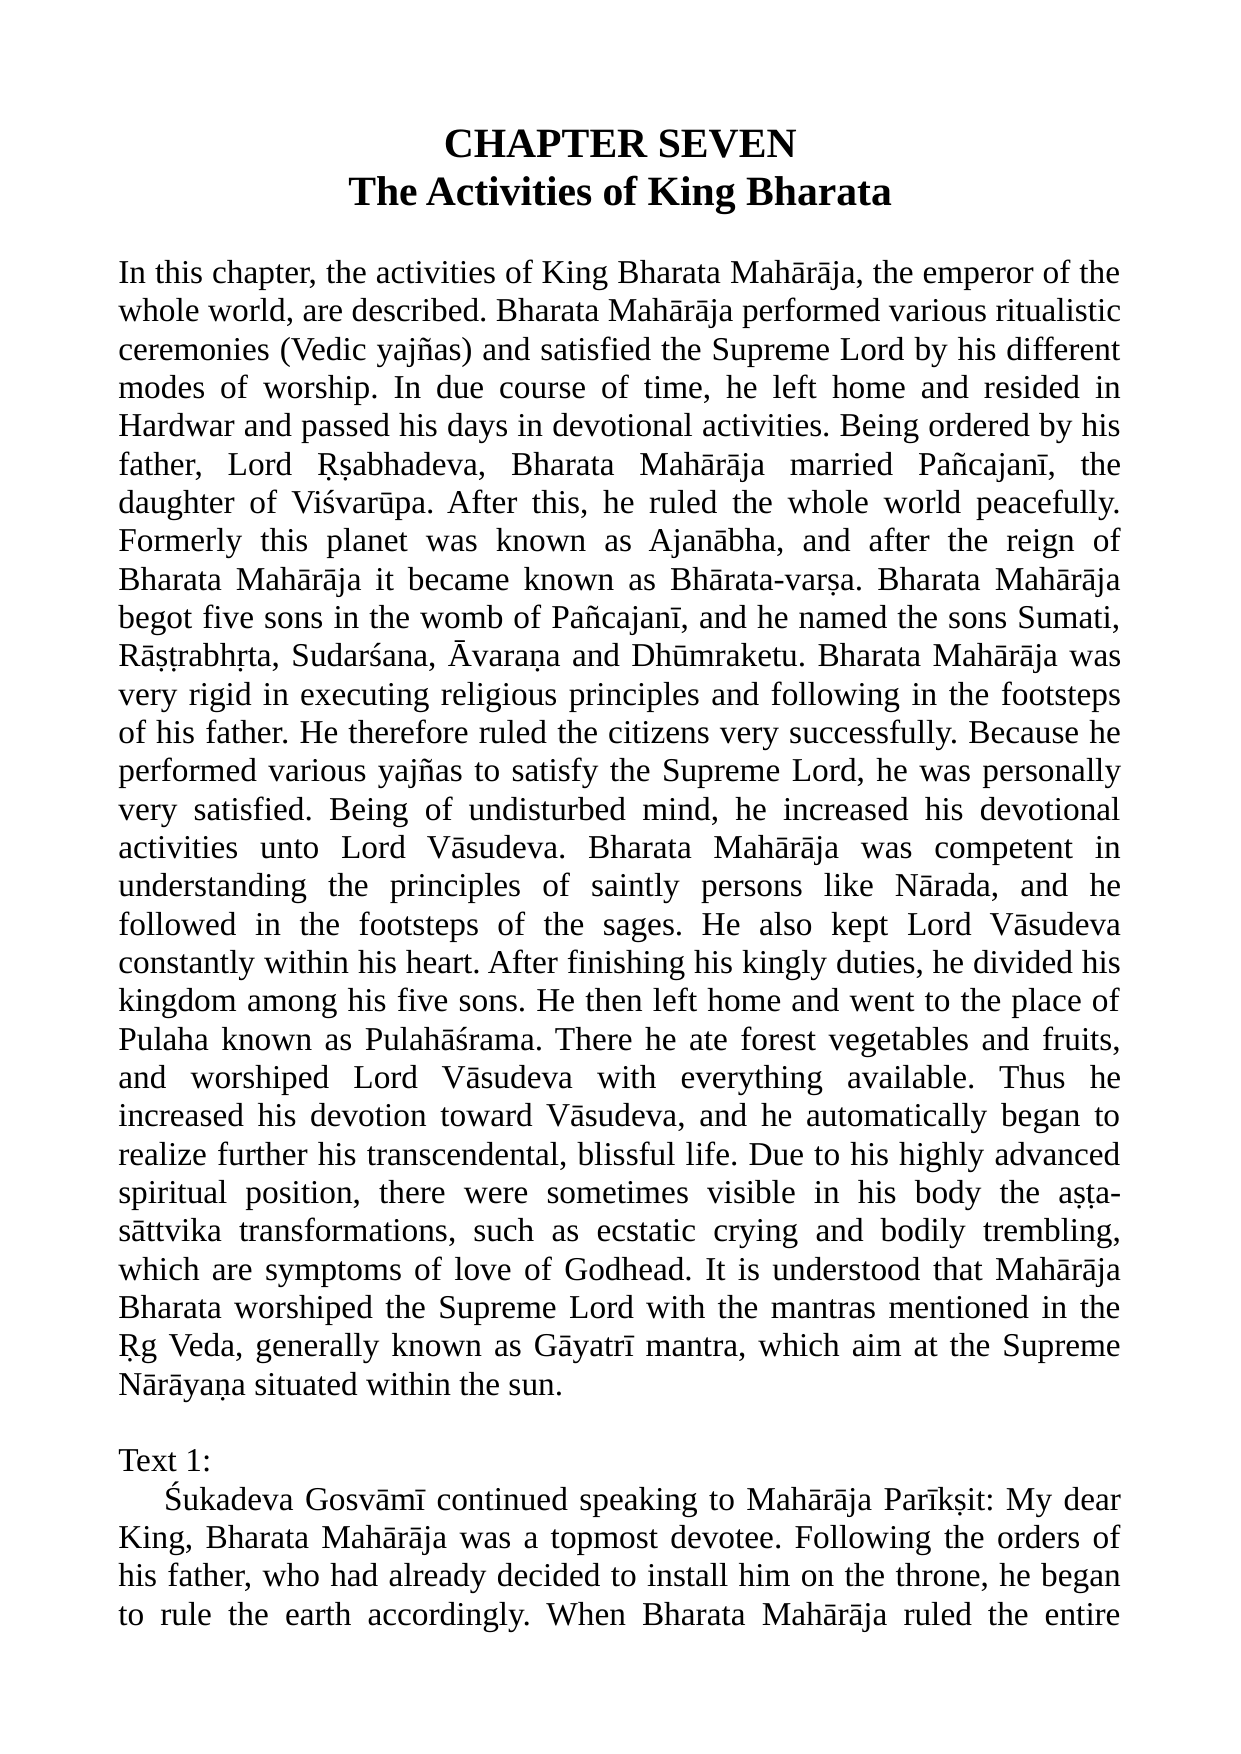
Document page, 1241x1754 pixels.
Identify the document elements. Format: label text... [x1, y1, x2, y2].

text The Activities of King Bharata [118, 166, 1122, 214]
text Śukadeva Gosvāmī continued speaking to Mahārāja Parīkṣit: My dear King, Bharata Mahārāja was a topmost devotee. Following the orders of his father, who had already decided to install him on the throne, he began to rule the earth accordingly. When Bharata Mahārāja ruled the entire [118, 1479, 1122, 1632]
text In this chapter, the activities of King Bharata Mahārāja, the emperor of the whole world, are described. Bharata Mahārāja performed various ritualistic ceremonies (Vedic yajñas) and satisfied the Supreme Lord by his different modes of worship. In due course of time, he left home and resided in Hardwar and passed his days in devotional activities. Being ordered by his father, Lord Ṛṣabhadeva, Bharata Mahārāja married Pañcajanī, the daughter of Viśvarūpa. After this, he ruled the whole world peacefully. Formerly this planet was known as Ajanābha, and after the reign of Bharata Mahārāja it became known as Bhārata-varṣa. Bharata Mahārāja begot five sons in the womb of Pañcajanī, and he named the sons Sumati, Rāṣṭrabhṛta, Sudarśana, Āvaraṇa and Dhūmraketu. Bharata Mahārāja was very rigid in executing religious principles and following in the footsteps of his father. He therefore ruled the citizens very successfully. Because he performed various yajñas to satisfy the Supreme Lord, he was personally very satisfied. Being of undisturbed mind, he increased his devotional activities unto Lord Vāsudeva. Bharata Mahārāja was competent in understanding the principles of saintly persons like Nārada, and he followed in the footsteps of the sages. He also kept Lord Vāsudeva constantly within his heart. After finishing his kingly duties, he divided his kingdom among his five sons. He then left home and went to the place of Pulaha known as Pulahāśrama. There he ate forest vegetables and fruits, and worshiped Lord Vāsudeva with everything available. Thus he increased his devotion toward Vāsudeva, and he automatically began to realize further his transcendental, blissful life. Due to his highly advanced spiritual position, there were sometimes visible in his body the aṣṭa-sāttvika transformations, such as ecstatic crying and bodily trembling, which are symptoms of love of Godhead. It is understood that Mahārāja Bharata worshiped the Supreme Lord with the mantras mentioned in the Ṛg Veda, generally known as Gāyatrī mantra, which aim at the Supreme Nārāyaṇa situated within the sun. [118, 252, 1122, 1402]
text Text 1: [118, 1441, 1122, 1479]
text CHAPTER SEVEN [118, 118, 1122, 166]
